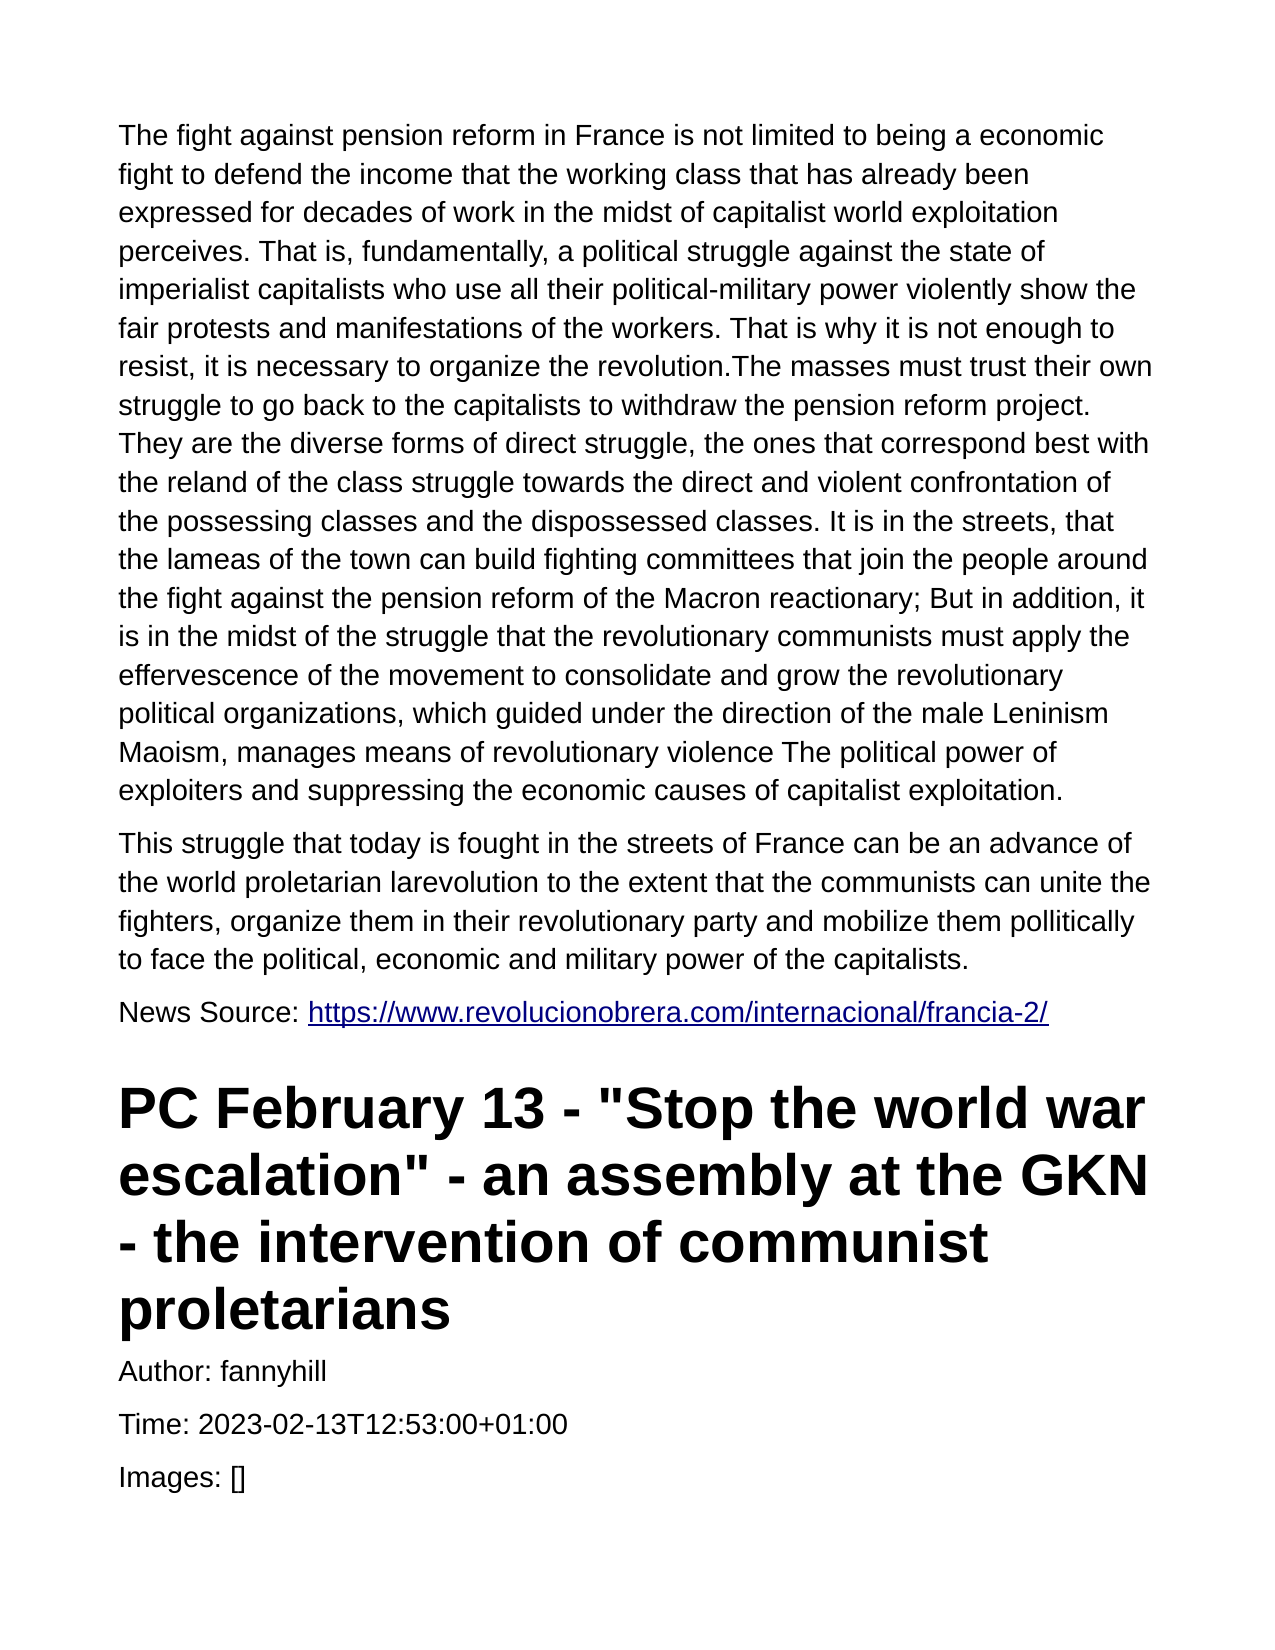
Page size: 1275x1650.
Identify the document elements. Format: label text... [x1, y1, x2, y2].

text Images: [] [118, 1460, 1157, 1494]
text The fight against pension reform in France is not limited to being a economic fight to defend the income that the working class that has already been expressed for decades of work in the midst of capitalist world exploitation perceives. That is, fundamentally, a political struggle against the state of imperialist capitalists who use all their political-military power violently show the fair protests and manifestations of the workers. That is why it is not enough to resist, it is necessary to organize the revolution.The masses must trust their own struggle to go back to the capitalists to withdraw the pension reform project. They are the diverse forms of direct struggle, the ones that correspond best with the reland of the class struggle towards the direct and violent confrontation of the possessing classes and the dispossessed classes. It is in the streets, that the lameas of the town can build fighting committees that join the people around the fight against the pension reform of the Macron reactionary; But in addition, it is in the midst of the struggle that the revolutionary communists must apply the effervescence of the movement to consolidate and grow the revolutionary political organizations, which guided under the direction of the male Leninism Maoism, manages means of revolutionary violence The political power of exploiters and suppressing the economic causes of capitalist exploitation. [118, 118, 1157, 807]
text Time: 2023-02-13T12:53:00+01:00 [118, 1407, 1157, 1441]
subtitle PC February 13 - "Stop the world war escalation" - an assembly at the GKN - the intervention of communist proletarians [118, 1073, 1157, 1342]
text News Source: https://www.revolucionobrera.com/internacional/francia-2/ [118, 995, 1157, 1029]
text This struggle that today is fought in the streets of France can be an advance of the world proletarian larevolution to the extent that the communists can unite the fighters, organize them in their revolutionary party and mobilize them pollitically to face the political, economic and military power of the capitalists. [118, 826, 1157, 976]
text Author: fannyhill [118, 1354, 1157, 1388]
